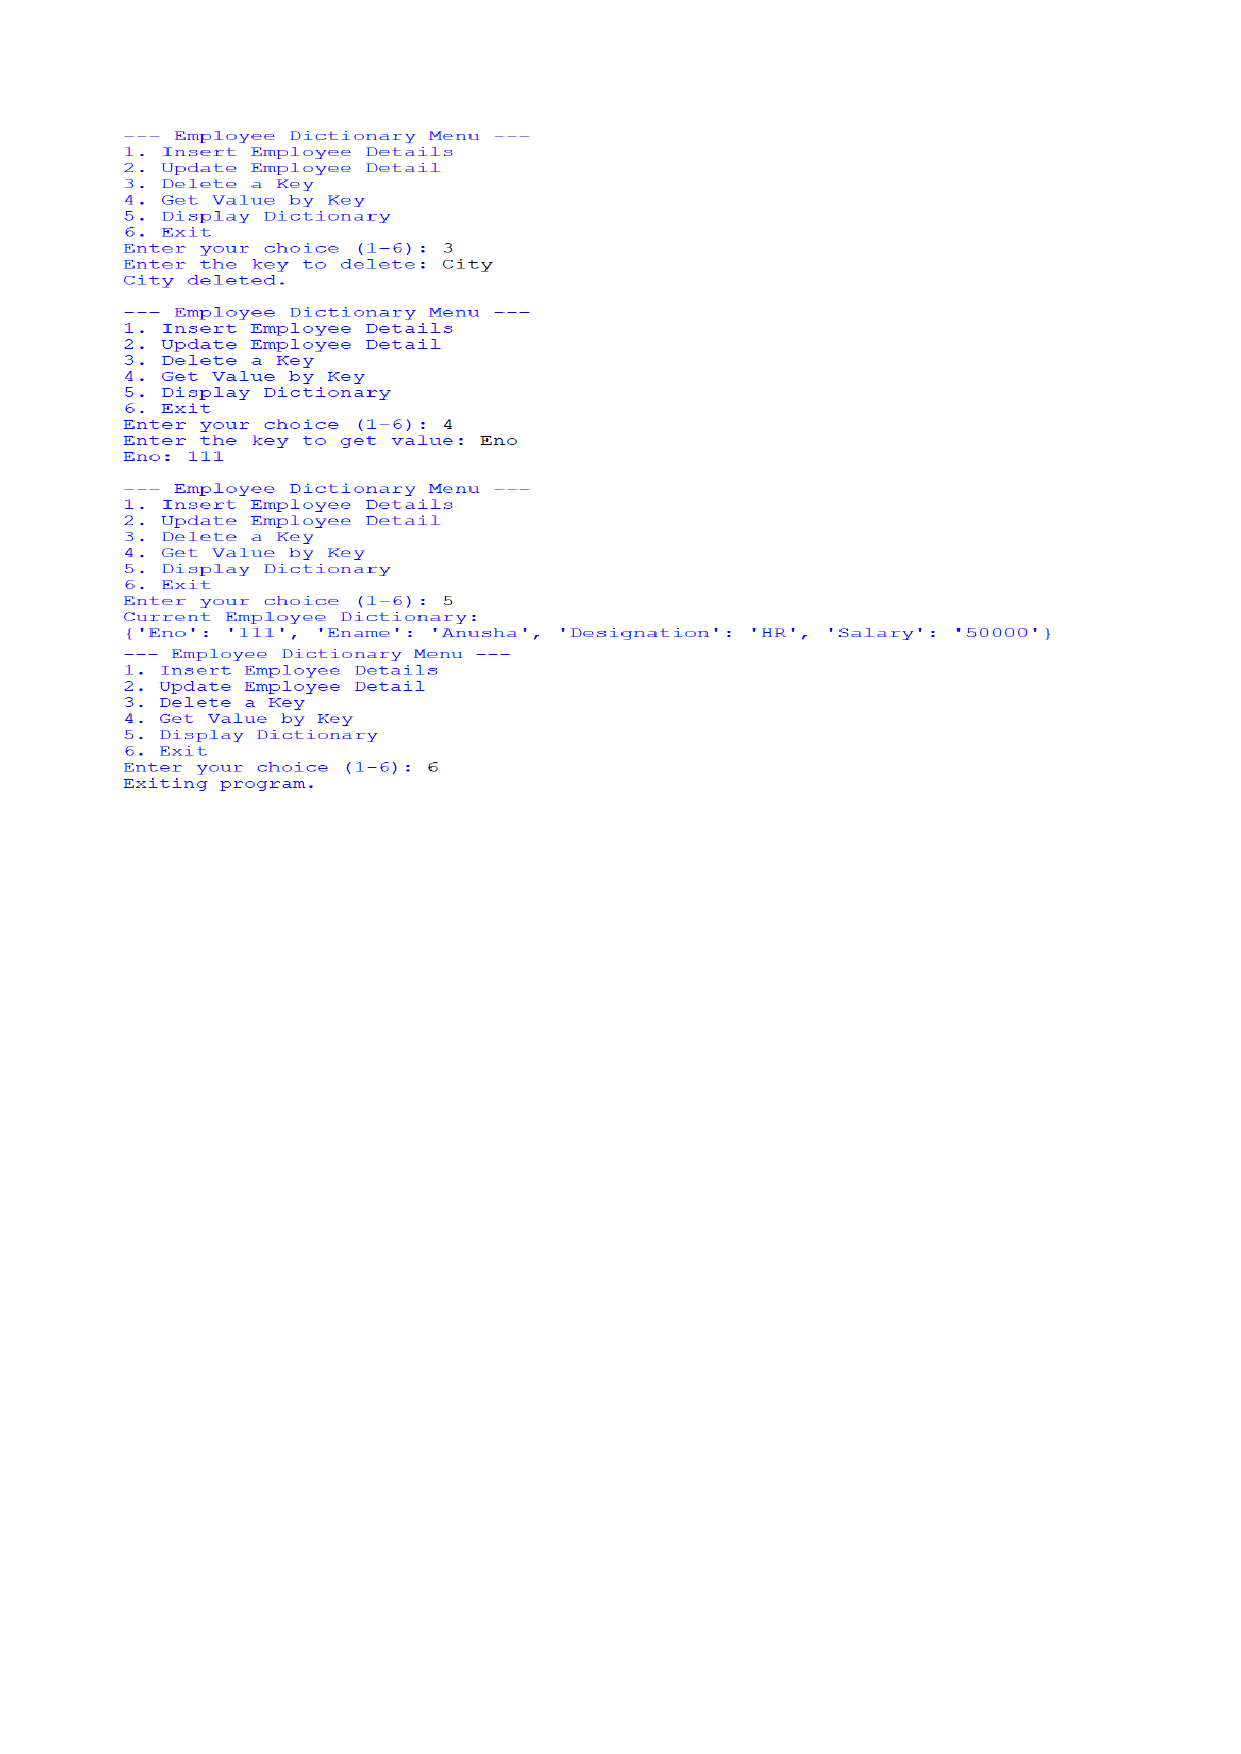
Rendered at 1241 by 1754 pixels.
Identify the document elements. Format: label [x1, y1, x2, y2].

picture [118, 118, 1059, 797]
